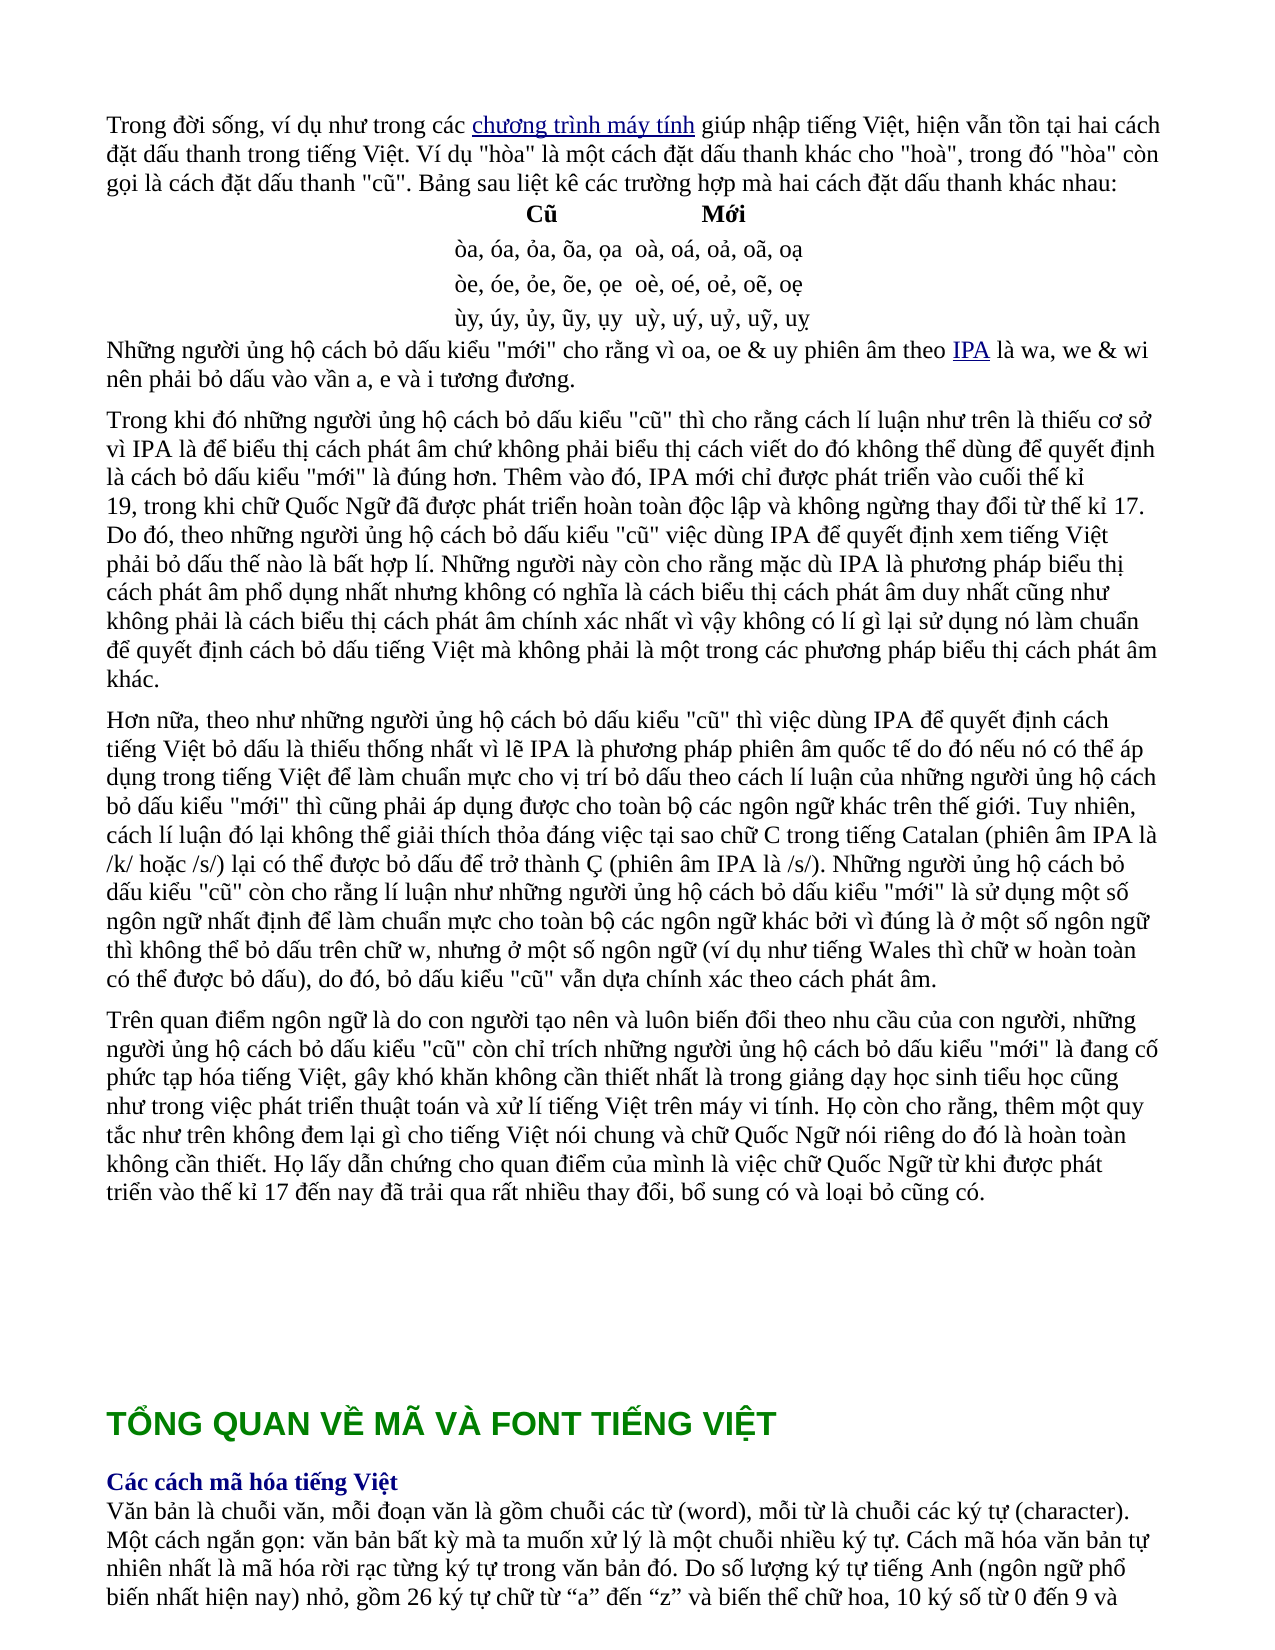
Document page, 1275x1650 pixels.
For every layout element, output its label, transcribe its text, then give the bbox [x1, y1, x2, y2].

text Trên quan điểm ngôn ngữ là do con người tạo nên và luôn biến đổi theo nhu cầu của con người, những người ủng hộ cách bỏ dấu kiểu "cũ" còn chỉ trích những người ủng hộ cách bỏ dấu kiểu "mới" là đang cố phức tạp hóa tiếng Việt, gây khó khăn không cần thiết nhất là trong giảng dạy học sinh tiểu học cũng như trong việc phát triển thuật toán và xử lí tiếng Việt trên máy vi tính. Họ còn cho rằng, thêm một quy tắc như trên không đem lại gì cho tiếng Việt nói chung và chữ Quốc Ngữ nói riêng do đó là hoàn toàn không cần thiết. Họ lấy dẫn chứng cho quan điểm của mình là việc chữ Quốc Ngữ từ khi được phát [106, 1005, 1160, 1177]
table_cell uỳ, uý, uỷ, uỹ, uỵ [632, 300, 815, 335]
text Trong đời sống, ví dụ như trong các chương trình máy tính giúp nhập tiếng Việt, hiện vẫn tồn tại hai cách đặt dấu thanh trong tiếng Việt. Ví dụ "hòa" là một cách đặt dấu thanh khác cho "hoà", trong đó "hòa" còn gọi là cách đặt dấu thanh "cũ". Bảng sau liệt kê các trường hợp mà hai cách đặt dấu thanh khác nhau: [106, 110, 1160, 197]
subtitle TỔNG QUAN VỀ MÃ VÀ FONT TIẾNG VIỆT [106, 1404, 1160, 1442]
table_cell oà, oá, oả, oã, oạ [632, 231, 815, 266]
text Những người ủng hộ cách bỏ dấu kiểu "mới" cho rằng vì oa, oe & uy phiên âm theo IPA là wa, we & wi nên phải bỏ dấu vào vần a, e và i tương đương. [106, 335, 1160, 392]
text triển vào thế kỉ 17 đến nay đã trải qua rất nhiều thay đổi, bổ sung có và loại bỏ cũng có. [106, 1177, 1160, 1206]
text phải bỏ dấu thế nào là bất hợp lí. Những người này còn cho rằng mặc dù IPA là phương pháp biểu thị cách phát âm phổ dụng nhất nhưng không có nghĩa là cách biểu thị cách phát âm duy nhất cũng như không phải là cách biểu thị cách phát âm chính xác nhất vì vậy không có lí gì lại sử dụng nó làm chuẩn để quyết định cách bỏ dấu tiếng Việt mà không phải là một trong các phương pháp biểu thị cách phát âm khác. [106, 549, 1160, 692]
table_header Cũ [451, 197, 632, 231]
text Hơn nữa, theo như những người ủng hộ cách bỏ dấu kiểu "cũ" thì việc dùng IPA để quyết định cách tiếng Việt bỏ dấu là thiếu thống nhất vì lẽ IPA là phương pháp phiên âm quốc tế do đó nếu nó có thể áp dụng trong tiếng Việt để làm chuẩn mực cho vị trí bỏ dấu theo cách lí luận của những người ủng hộ cách bỏ dấu kiểu "mới" thì cũng phải áp dụng được cho toàn bộ các ngôn ngữ khác trên thế giới. Tuy nhiên, cách lí luận đó lại không thể giải thích thỏa đáng việc tại sao chữ C trong tiếng Catalan (phiên âm IPA là /k/ hoặc /s/) lại có thể được bỏ dấu để trở thành Ç (phiên âm IPA là /s/). Những người ủng hộ cách bỏ dấu kiểu "cũ" còn cho rằng lí luận như những người ủng hộ cách bỏ dấu kiểu "mới" là sử dụng một số ngôn ngữ nhất định để làm chuẩn mực cho toàn bộ các ngôn ngữ khác bởi vì đúng là ở một số ngôn ngữ thì không thể bỏ dấu trên chữ w, nhưng ở một số ngôn ngữ (ví dụ như tiếng Wales thì chữ w hoàn toàn có thể được bỏ dấu), do đó, bỏ dấu kiểu "cũ" vẫn dựa chính xác theo cách phát âm. [106, 705, 1160, 992]
table_cell ùy, úy, ủy, ũy, ụy [451, 300, 632, 335]
text Trong khi đó những người ủng hộ cách bỏ dấu kiểu "cũ" thì cho rằng cách lí luận như trên là thiếu cơ sở vì IPA là để biểu thị cách phát âm chứ không phải biểu thị cách viết do đó không thể dùng để quyết định là cách bỏ dấu kiểu "mới" là đúng hơn. Thêm vào đó, IPA mới chỉ được phát triển vào cuối thế kỉ [106, 405, 1160, 491]
text Văn bản là chuỗi văn, mỗi đoạn văn là gồm chuỗi các từ (word), mỗi từ là chuỗi các ký tự (character). Một cách ngắn gọn: văn bản bất kỳ mà ta muốn xử lý là một chuỗi nhiều ký tự. Cách mã hóa văn bản tự nhiên nhất là mã hóa rời rạc từng ký tự trong văn bản đó. Do số lượng ký tự tiếng Anh (ngôn ngữ phổ biến nhất hiện nay) nhỏ, gồm 26 ký tự chữ từ “a” đến “z” và biến thể chữ hoa, 10 ký số từ 0 đến 9 và [106, 1496, 1160, 1611]
table_cell òa, óa, ỏa, õa, ọa [451, 231, 632, 266]
text Các cách mã hóa tiếng Việt [106, 1467, 1160, 1496]
table_cell òe, óe, ỏe, õe, ọe [451, 266, 632, 300]
text 19, trong khi chữ Quốc Ngữ đã được phát triển hoàn toàn độc lập và không ngừng thay đổi từ thế kỉ 17. Do đó, theo những người ủng hộ cách bỏ dấu kiểu "cũ" việc dùng IPA để quyết định xem tiếng Việt [106, 491, 1160, 549]
table_header Mới [632, 197, 815, 231]
table_cell oè, oé, oẻ, oẽ, oẹ [632, 266, 815, 300]
